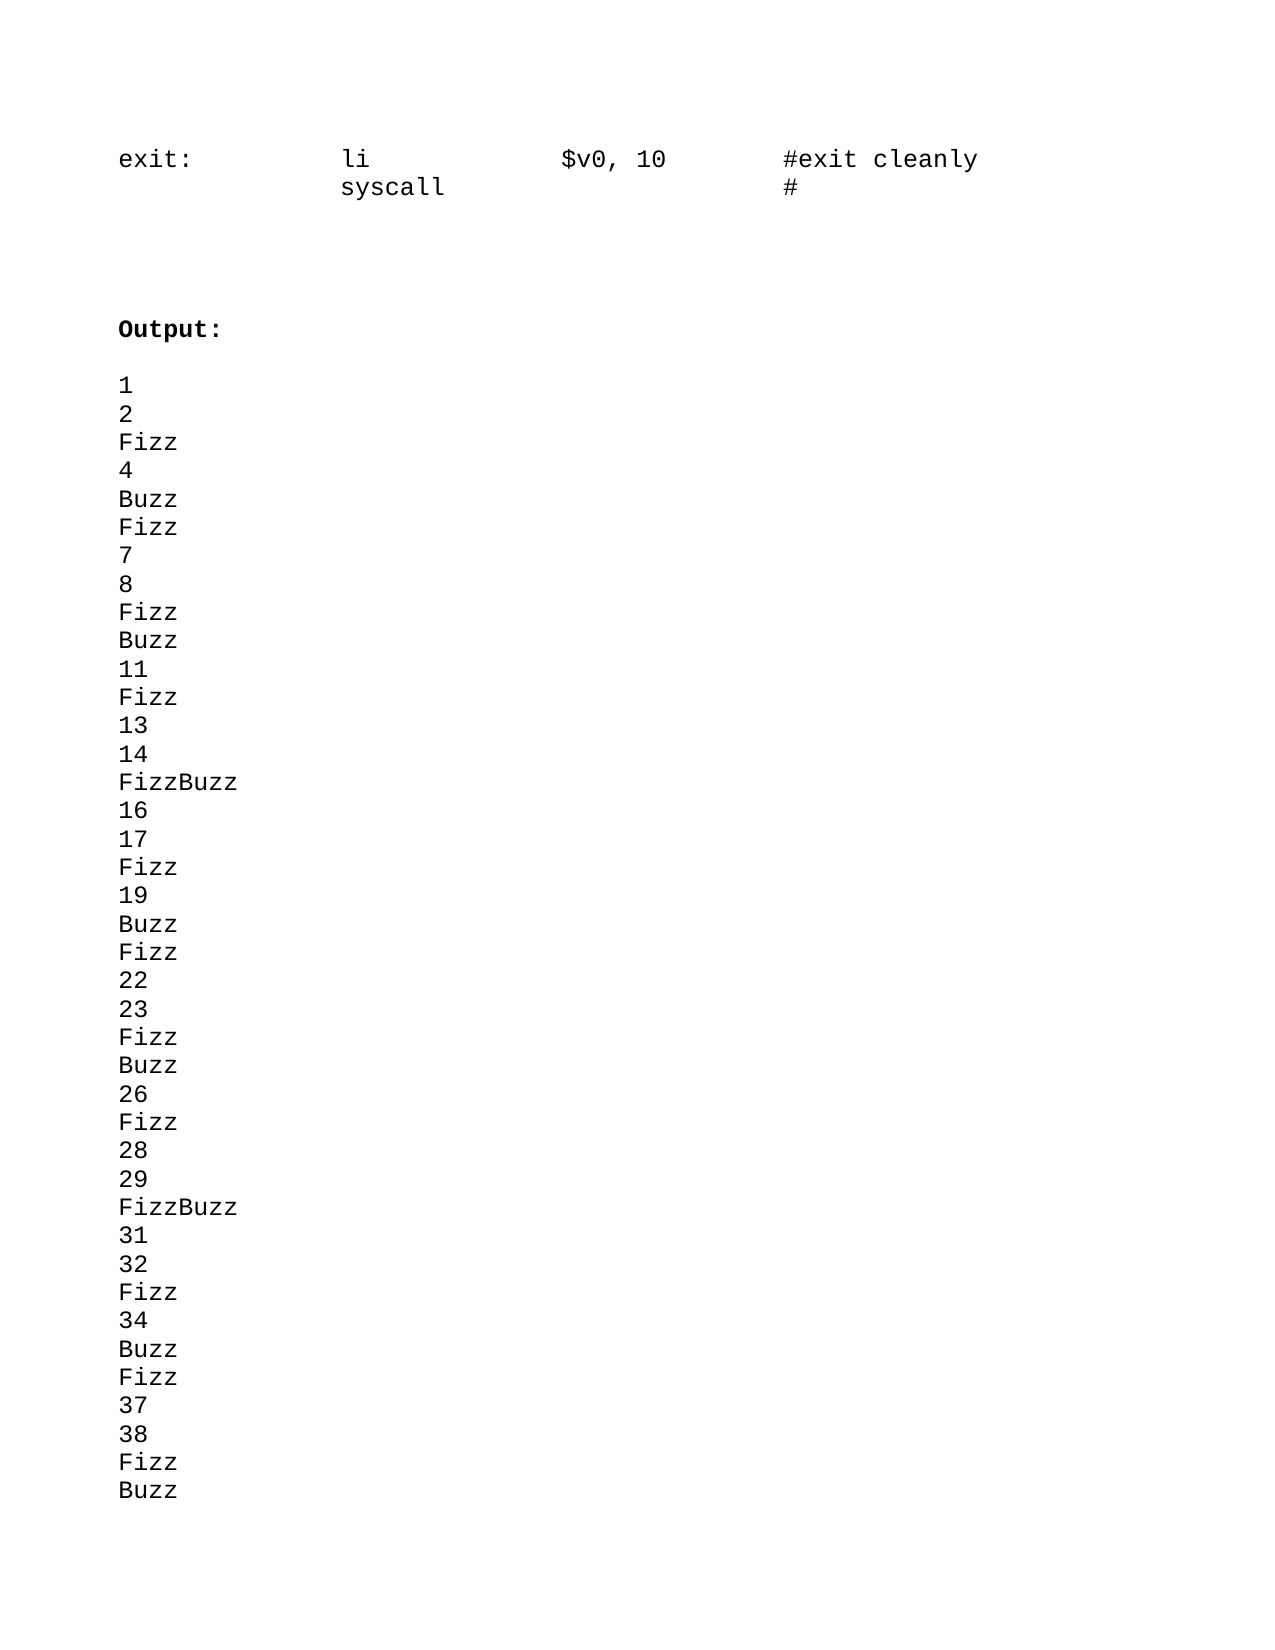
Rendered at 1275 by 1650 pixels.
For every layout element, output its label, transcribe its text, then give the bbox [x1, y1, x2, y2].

text Fizz [118, 685, 1157, 713]
text 8 [118, 571, 1157, 600]
text Buzz [118, 911, 1157, 940]
text exit: li $v0, 10 #exit cleanly [118, 146, 1157, 175]
text 32 [118, 1251, 1157, 1280]
text 38 [118, 1421, 1157, 1450]
text Buzz [118, 1053, 1157, 1081]
text Buzz [118, 486, 1157, 515]
text Buzz [118, 628, 1157, 656]
text Fizz [118, 1365, 1157, 1393]
text Fizz [118, 1450, 1157, 1478]
text Fizz [118, 1280, 1157, 1308]
text 14 [118, 741, 1157, 770]
text 7 [118, 543, 1157, 571]
text 13 [118, 713, 1157, 741]
text Fizz [118, 940, 1157, 968]
text 17 [118, 826, 1157, 855]
text Buzz [118, 1478, 1157, 1506]
text 28 [118, 1138, 1157, 1166]
text Output: [118, 316, 1157, 345]
text 4 [118, 458, 1157, 486]
text 19 [118, 883, 1157, 911]
text 1 [118, 373, 1157, 401]
text Fizz [118, 430, 1157, 458]
text Fizz [118, 1025, 1157, 1053]
text Fizz [118, 515, 1157, 543]
text 22 [118, 968, 1157, 996]
text 2 [118, 401, 1157, 430]
text 23 [118, 996, 1157, 1025]
text Fizz [118, 1110, 1157, 1138]
text 16 [118, 798, 1157, 826]
text syscall # [118, 175, 1157, 203]
text Buzz [118, 1336, 1157, 1365]
text FizzBuzz [118, 770, 1157, 798]
text 34 [118, 1308, 1157, 1336]
text Fizz [118, 600, 1157, 628]
text 31 [118, 1223, 1157, 1251]
text 37 [118, 1393, 1157, 1421]
text 26 [118, 1081, 1157, 1110]
text FizzBuzz [118, 1195, 1157, 1223]
text Fizz [118, 855, 1157, 883]
text 11 [118, 656, 1157, 685]
text 29 [118, 1166, 1157, 1195]
